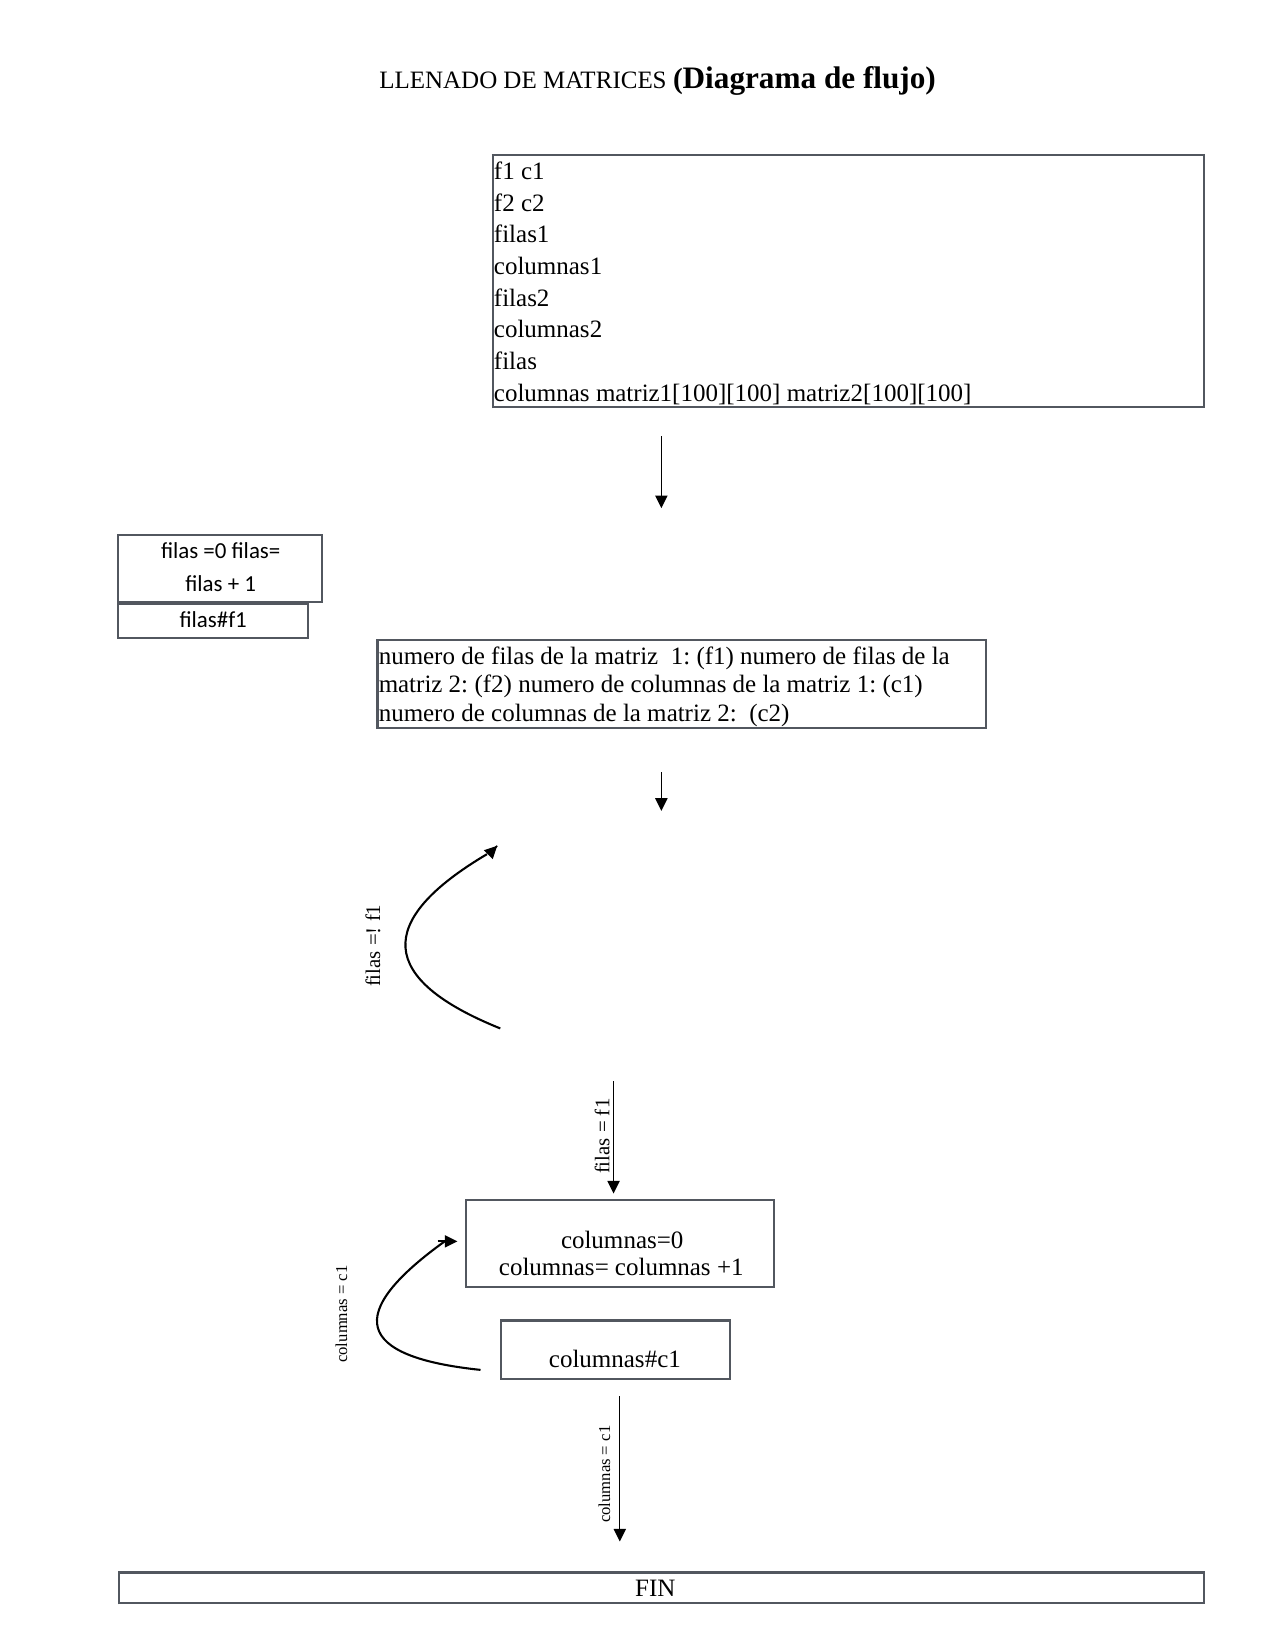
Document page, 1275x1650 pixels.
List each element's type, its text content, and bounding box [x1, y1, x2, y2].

text columnas matriz1[100][100] matriz2[100][100] [494, 376, 1203, 406]
text columnas2 [494, 312, 1203, 343]
table_header filas#f1 [119, 605, 307, 637]
text filas [494, 344, 1203, 375]
text FIN [120, 1574, 1203, 1602]
table_header filas =0 filas= filas + 1 [119, 536, 321, 601]
text numero de filas de la matriz 1: (f1) numero de filas de la matriz 2: (f2) numero de columnas de la matriz 1: (c1) numero de columnas de la matriz 2: (c2) [379, 641, 985, 727]
text columnas1 [494, 249, 1203, 280]
text filas2 [494, 281, 1203, 311]
text f1 c1 [494, 156, 1203, 185]
text LLENADO DE MATRICES (Diagrama de flujo) [118, 59, 1205, 95]
text f2 c2 [494, 186, 1203, 216]
text filas1 [494, 217, 1203, 248]
